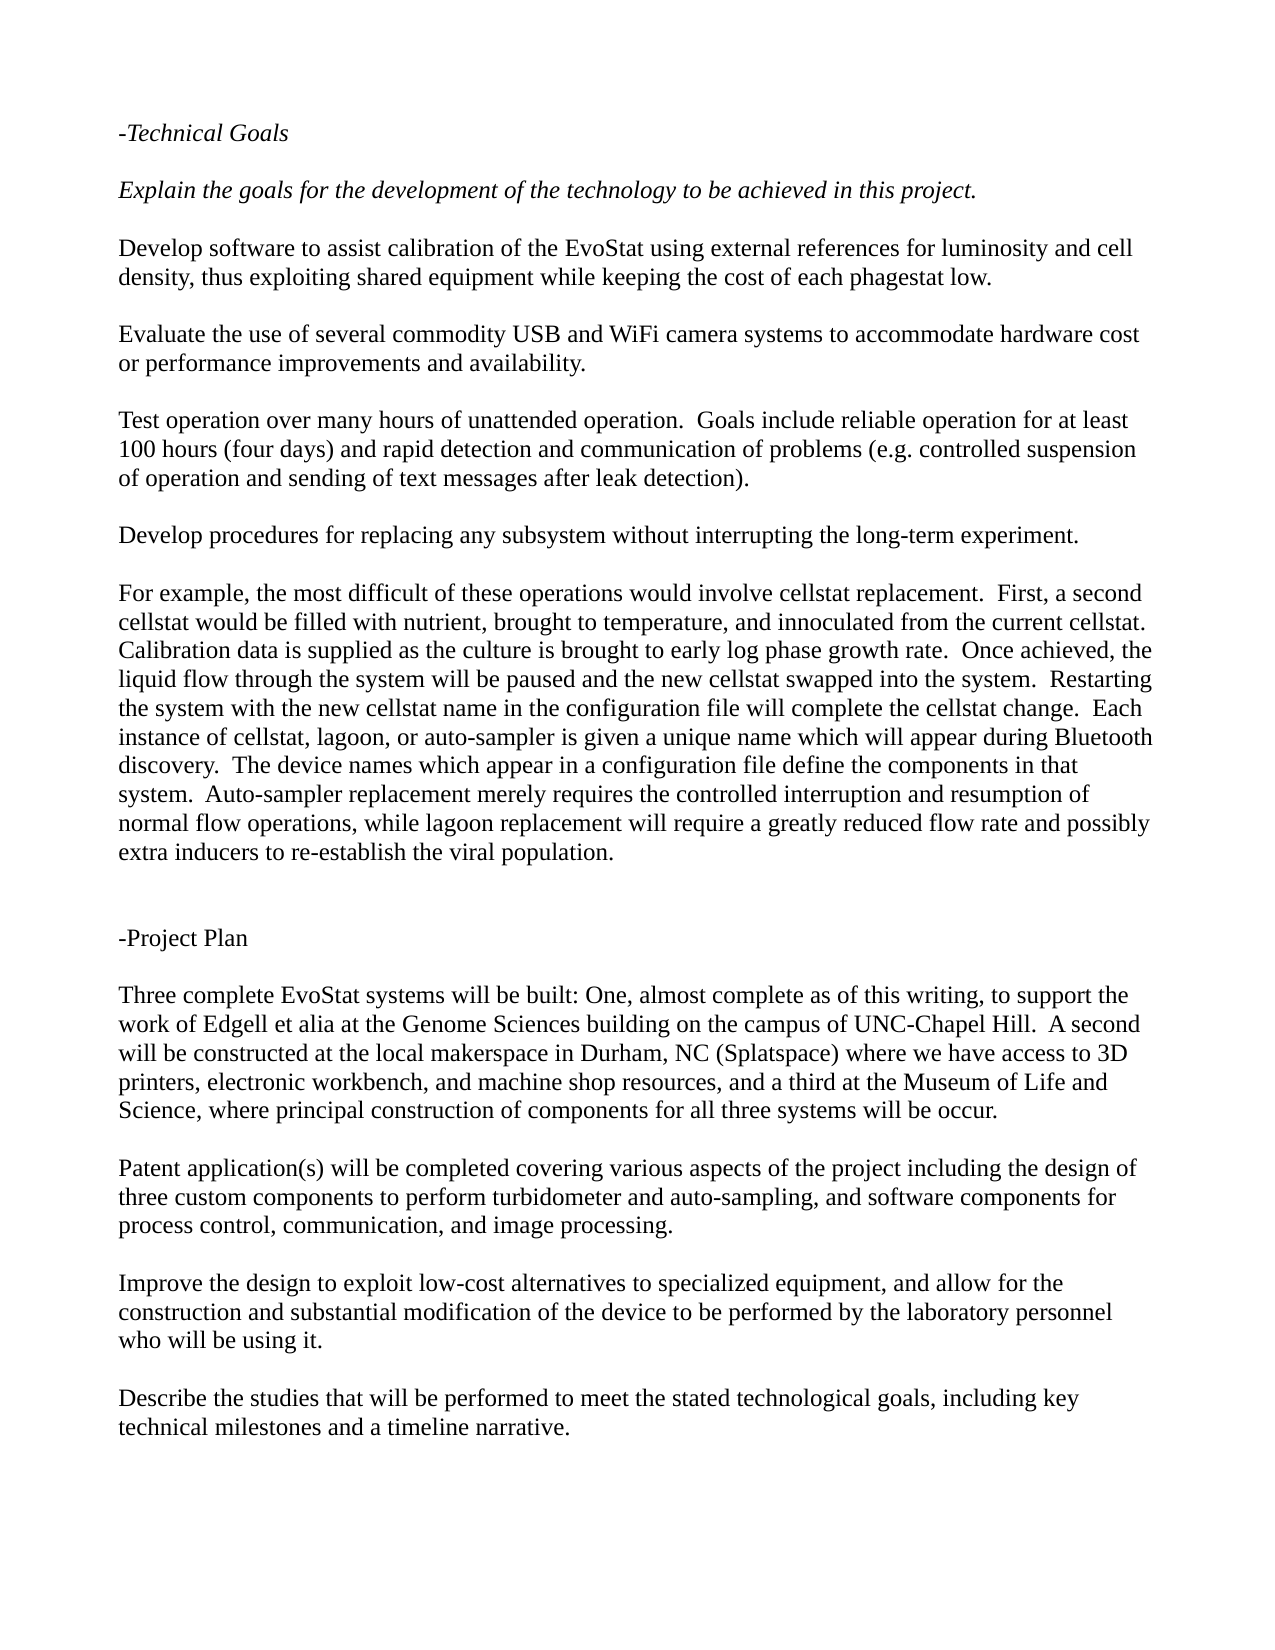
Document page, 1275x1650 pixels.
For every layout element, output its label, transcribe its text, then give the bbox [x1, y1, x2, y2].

text Develop software to assist calibration of the EvoStat using external references for luminosity and cell density, thus exploiting shared equipment while keeping the cost of each phagestat low. [118, 233, 1157, 291]
text -Project Plan Three complete EvoStat systems will be built: One, almost complete as of this writing, to support the work of Edgell et alia at the Genome Sciences building on the campus of UNC-Chapel Hill. A second will be constructed at the local makerspace in Durham, NC (Splatspace) where we have access to 3D printers, electronic workbench, and machine shop resources, and a third at the Museum of Life and Science, where principal construction of components for all three systems will be occur. Patent application(s) will be completed covering various aspects of the project including the design of three custom components to perform turbidometer and auto-sampling, and software components for process control, communication, and image processing. Improve the design to exploit low-cost alternatives to specialized equipment, and allow for the construction and substantial modification of the device to be performed by the laboratory personnel who will be using it. Describe the studies that will be performed to meet the stated technological goals, including key technical milestones and a timeline narrative. [118, 894, 1157, 1441]
text For example, the most difficult of these operations would involve cellstat replacement. First, a second cellstat would be filled with nutrient, brought to temperature, and innoculated from the current cellstat. Calibration data is supplied as the culture is brought to early log phase growth rate. Once achieved, the liquid flow through the system will be paused and the new cellstat swapped into the system. Restarting the system with the new cellstat name in the configuration file will complete the cellstat change. Each instance of cellstat, lagoon, or auto-sampler is given a unique name which will appear during Bluetooth discovery. The device names which appear in a configuration file define the components in that system. Auto-sampler replacement merely requires the controlled interruption and resumption of normal flow operations, while lagoon replacement will require a greatly reduced flow rate and possibly extra inducers to re-establish the viral population. [118, 578, 1157, 866]
text Test operation over many hours of unattended operation. Goals include reliable operation for at least 100 hours (four days) and rapid detection and communication of problems (e.g. controlled suspension of operation and sending of text messages after leak detection). [118, 406, 1157, 492]
text -Technical Goals Explain the goals for the development of the technology to be achieved in this project. [118, 118, 1157, 233]
text Evaluate the use of several commodity USB and WiFi camera systems to accommodate hardware cost or performance improvements and availability. [118, 319, 1157, 377]
text Develop procedures for replacing any subsystem without interrupting the long-term experiment. [118, 521, 1157, 549]
